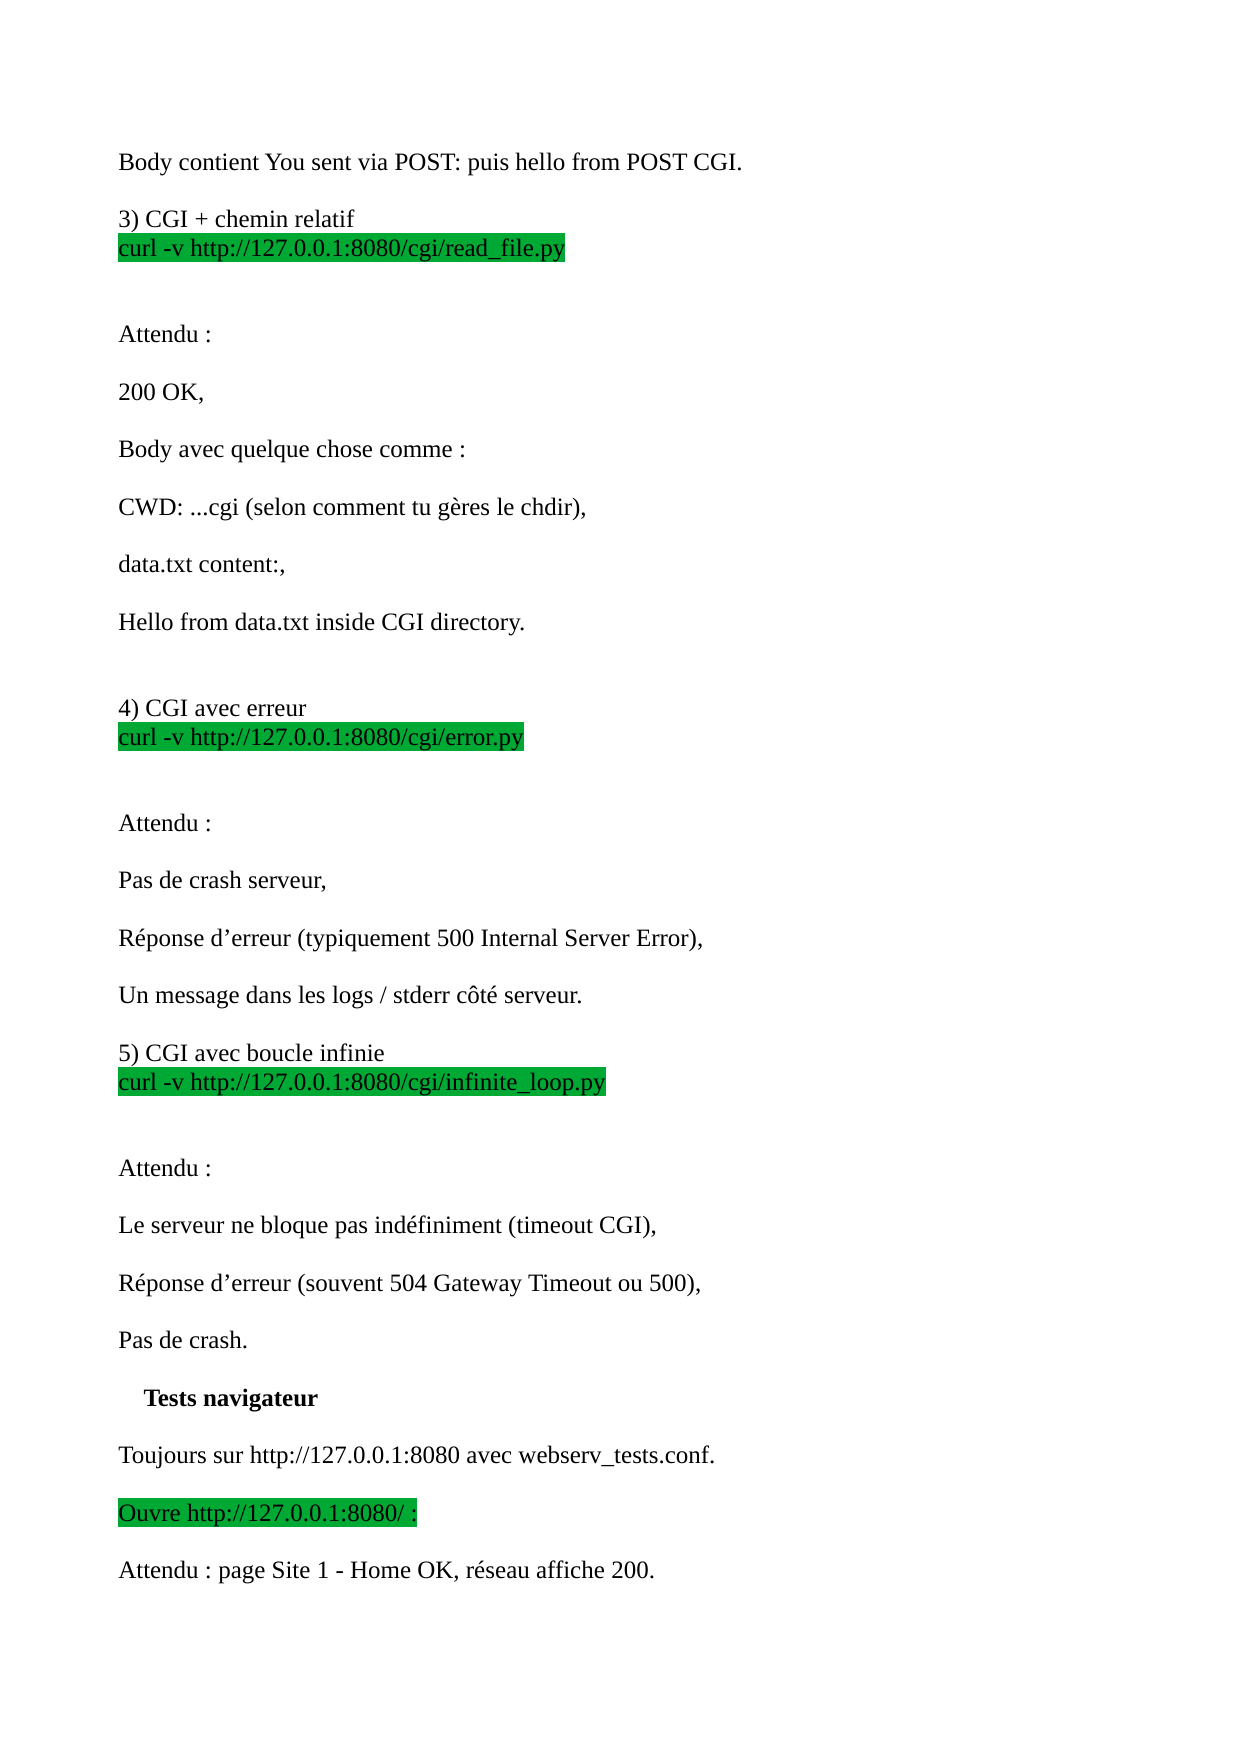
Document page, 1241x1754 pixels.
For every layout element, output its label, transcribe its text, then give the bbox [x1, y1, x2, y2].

text 4) CGI avec erreur [118, 693, 1122, 722]
text 🔹 Tests navigateur [118, 1383, 1122, 1412]
text Le serveur ne bloque pas indéfiniment (timeout CGI), [118, 1211, 1122, 1239]
text Toujours sur http://127.0.0.1:8080 avec webserv_tests.conf. [118, 1441, 1122, 1469]
text curl -v http://127.0.0.1:8080/cgi/error.py [118, 722, 1122, 751]
text Réponse d’erreur (souvent 504 Gateway Timeout ou 500), [118, 1268, 1122, 1297]
text Attendu : [118, 1153, 1122, 1182]
text curl -v http://127.0.0.1:8080/cgi/read_file.py [118, 233, 1122, 262]
text data.txt content:, [118, 549, 1122, 578]
text Ouvre http://127.0.0.1:8080/ : [118, 1498, 1122, 1527]
text 5) CGI avec boucle infinie [118, 1038, 1122, 1067]
text Attendu : page Site 1 - Home OK, réseau affiche 200. [118, 1556, 1122, 1584]
text Pas de crash serveur, [118, 866, 1122, 894]
text curl -v http://127.0.0.1:8080/cgi/infinite_loop.py [118, 1067, 1122, 1096]
text Pas de crash. [118, 1326, 1122, 1354]
text 200 OK, [118, 377, 1122, 406]
text CWD: ...cgi (selon comment tu gères le chdir), [118, 492, 1122, 521]
text Réponse d’erreur (typiquement 500 Internal Server Error), [118, 923, 1122, 952]
text Body contient You sent via POST: puis hello from POST CGI. [118, 147, 1122, 176]
text Body avec quelque chose comme : [118, 434, 1122, 463]
text Attendu : [118, 808, 1122, 837]
text Attendu : [118, 319, 1122, 348]
text Un message dans les logs / stderr côté serveur. [118, 981, 1122, 1009]
text Hello from data.txt inside CGI directory. [118, 607, 1122, 636]
text 3) CGI + chemin relatif [118, 204, 1122, 233]
